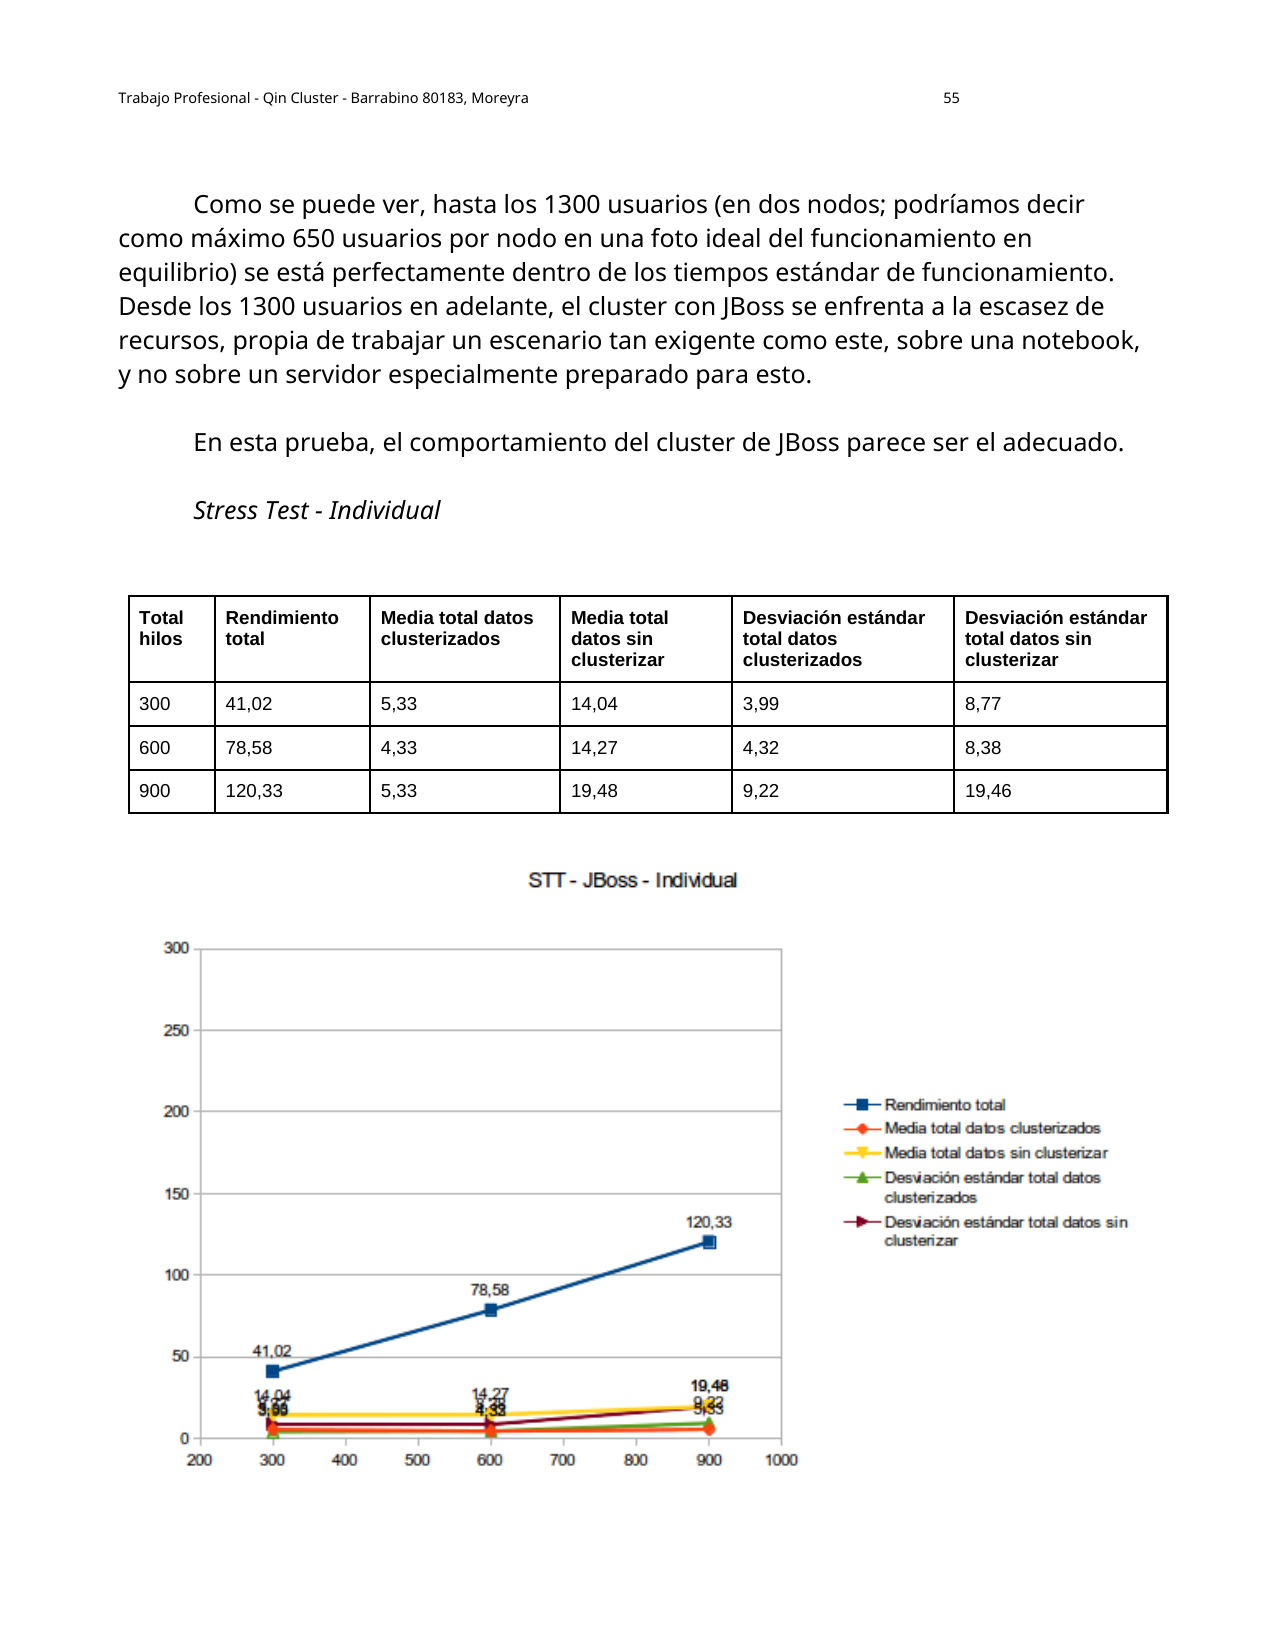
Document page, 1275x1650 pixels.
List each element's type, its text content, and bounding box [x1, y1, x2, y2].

table_cell 4,33 [371, 727, 559, 768]
table_header Desviación estándar total datos sin clusterizar [955, 597, 1166, 681]
text Como se puede ver, hasta los 1300 usuarios (en dos nodos; podríamos decir como máximo 650 usuarios por nodo en una foto ideal del funcionamiento en equilibrio) se está perfectamente dentro de los tiempos estándar de funcionamiento. Desde los 1300 usuarios en adelante, el cluster con JBoss se enfrenta a la escasez de recursos, propia de trabajar un escenario tan exigente como este, sobre una notebook, y no sobre un servidor especialmente preparado para esto. [118, 186, 1157, 391]
table_cell 4,32 [733, 727, 953, 768]
table_header Total hilos [130, 597, 214, 681]
table_cell 5,33 [371, 683, 559, 724]
table_header Desviación estándar total datos clusterizados [733, 597, 953, 681]
table_cell 600 [130, 727, 214, 768]
table_cell 300 [130, 683, 214, 724]
table_cell 19,48 [561, 771, 731, 812]
table_cell 900 [130, 771, 214, 812]
table_cell 3,99 [733, 683, 953, 724]
table_cell 8,38 [955, 727, 1166, 768]
table_header Media total datos sin clusterizar [561, 597, 731, 681]
table_cell 9,22 [733, 771, 953, 812]
text En esta prueba, el comportamiento del cluster de JBoss parece ser el adecuado. [118, 425, 1157, 459]
picture [131, 848, 1144, 1499]
table_cell 41,02 [216, 683, 369, 724]
table_header Rendimiento total [216, 597, 369, 681]
table_cell 8,77 [955, 683, 1166, 724]
table_cell 14,27 [561, 727, 731, 768]
text Stress Test - Individual [118, 493, 1157, 527]
table_cell 78,58 [216, 727, 369, 768]
table_cell 19,46 [955, 771, 1166, 812]
table_cell 5,33 [371, 771, 559, 812]
table_cell 14,04 [561, 683, 731, 724]
table_header Media total datos clusterizados [371, 597, 559, 681]
table_cell 120,33 [216, 771, 369, 812]
